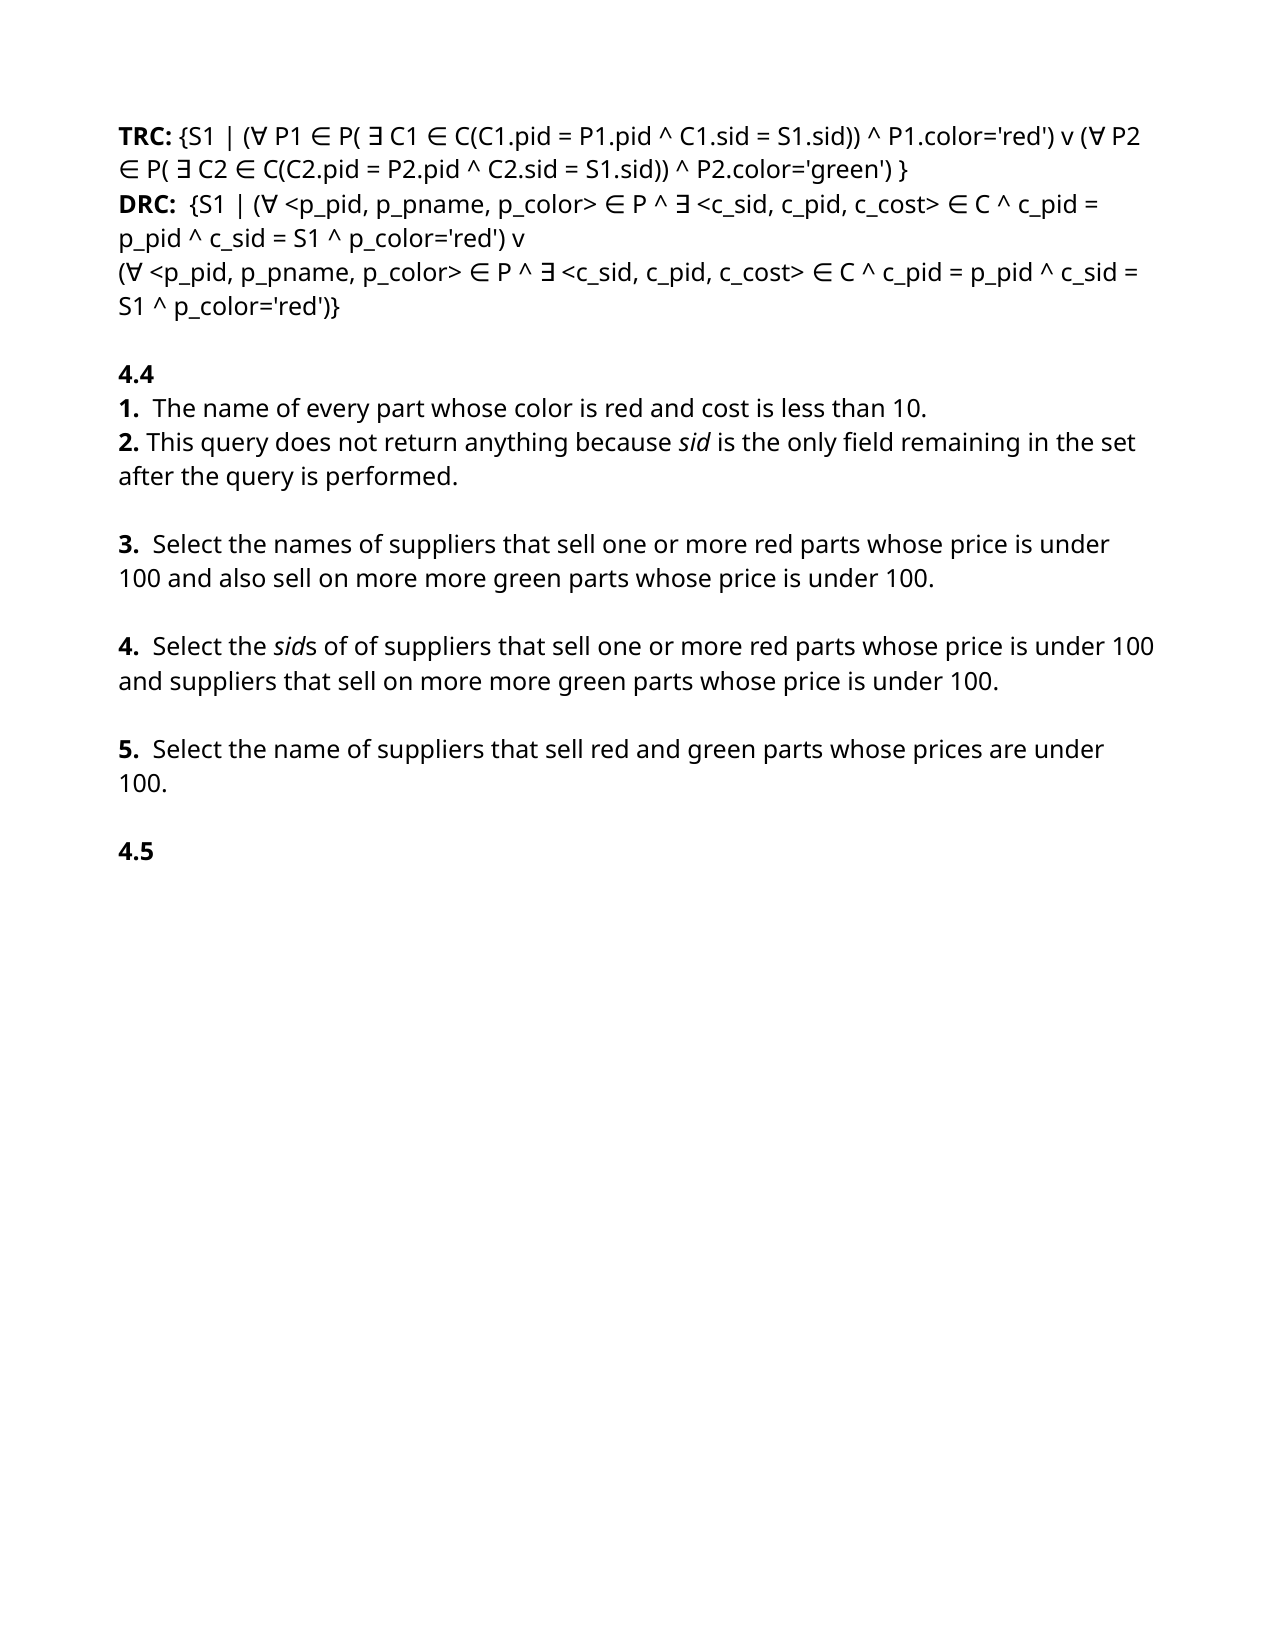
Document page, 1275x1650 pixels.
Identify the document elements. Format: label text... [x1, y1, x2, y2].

text 2. This query does not return anything because sid is the only field remaining in the set after the query is performed. [118, 425, 1157, 493]
text (∀ <p_pid, p_pname, p_color> ∈ P ^ ∃ <c_sid, c_pid, c_cost> ∈ C ^ c_pid = p_pid ^ c_sid = S1 ^ p_color='red')} [118, 254, 1157, 322]
text 4.5 [118, 833, 1157, 867]
text 4. Select the sids of of suppliers that sell one or more red parts whose price is under 100 and suppliers that sell on more more green parts whose price is under 100. [118, 629, 1157, 697]
text TRC: {S1 | (∀ P1 ∈ P( ∃ C1 ∈ C(C1.pid = P1.pid ^ C1.sid = S1.sid)) ^ P1.color='red') v (∀ P2 ∈ P( ∃ C2 ∈ C(C2.pid = P2.pid ^ C2.sid = S1.sid)) ^ P2.color='green') } [118, 118, 1157, 186]
text 5. Select the name of suppliers that sell red and green parts whose prices are under 100. [118, 731, 1157, 799]
text 3. Select the names of suppliers that sell one or more red parts whose price is under 100 and also sell on more more green parts whose price is under 100. [118, 527, 1157, 595]
text 4.4 [118, 357, 1157, 391]
text 1. The name of every part whose color is red and cost is less than 10. [118, 391, 1157, 425]
text DRC: {S1 | (∀ <p_pid, p_pname, p_color> ∈ P ^ ∃ <c_sid, c_pid, c_cost> ∈ C ^ c_pid = p_pid ^ c_sid = S1 ^ p_color='red') v [118, 186, 1157, 254]
